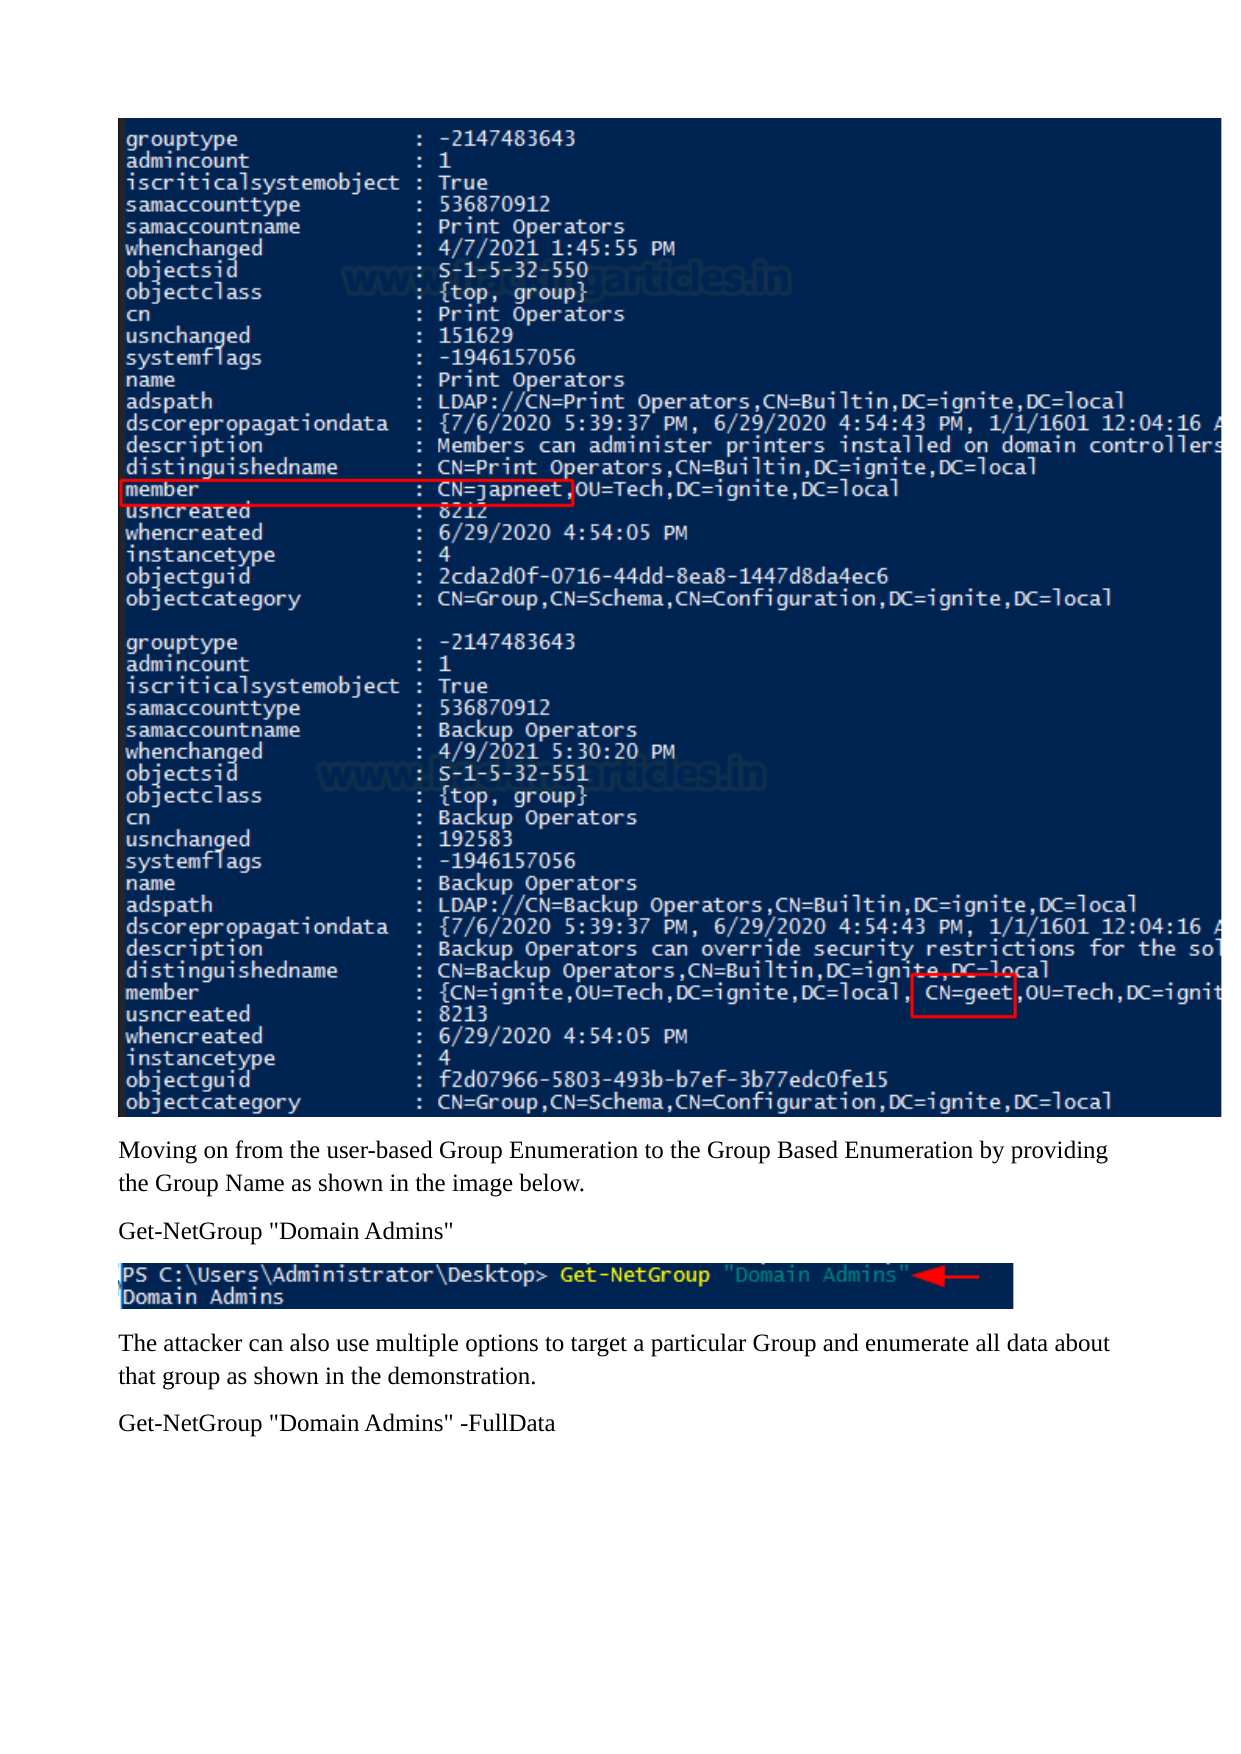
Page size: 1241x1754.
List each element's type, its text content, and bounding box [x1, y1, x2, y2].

picture [118, 1263, 1014, 1309]
text Get-NetGroup "Domain Admins" -FullData [118, 1408, 1122, 1437]
text Get-NetGroup "Domain Admins" [118, 1216, 1122, 1245]
text The attacker can also use multiple options to target a particular Group and enumerate all data about that group as shown in the demonstration. [118, 1328, 1122, 1389]
text Moving on from the user-based Group Enumeration to the Group Based Enumeration by providing the Group Name as shown in the image below. [118, 1135, 1122, 1197]
picture [118, 118, 1222, 1117]
picture [848, 1263, 865, 1270]
